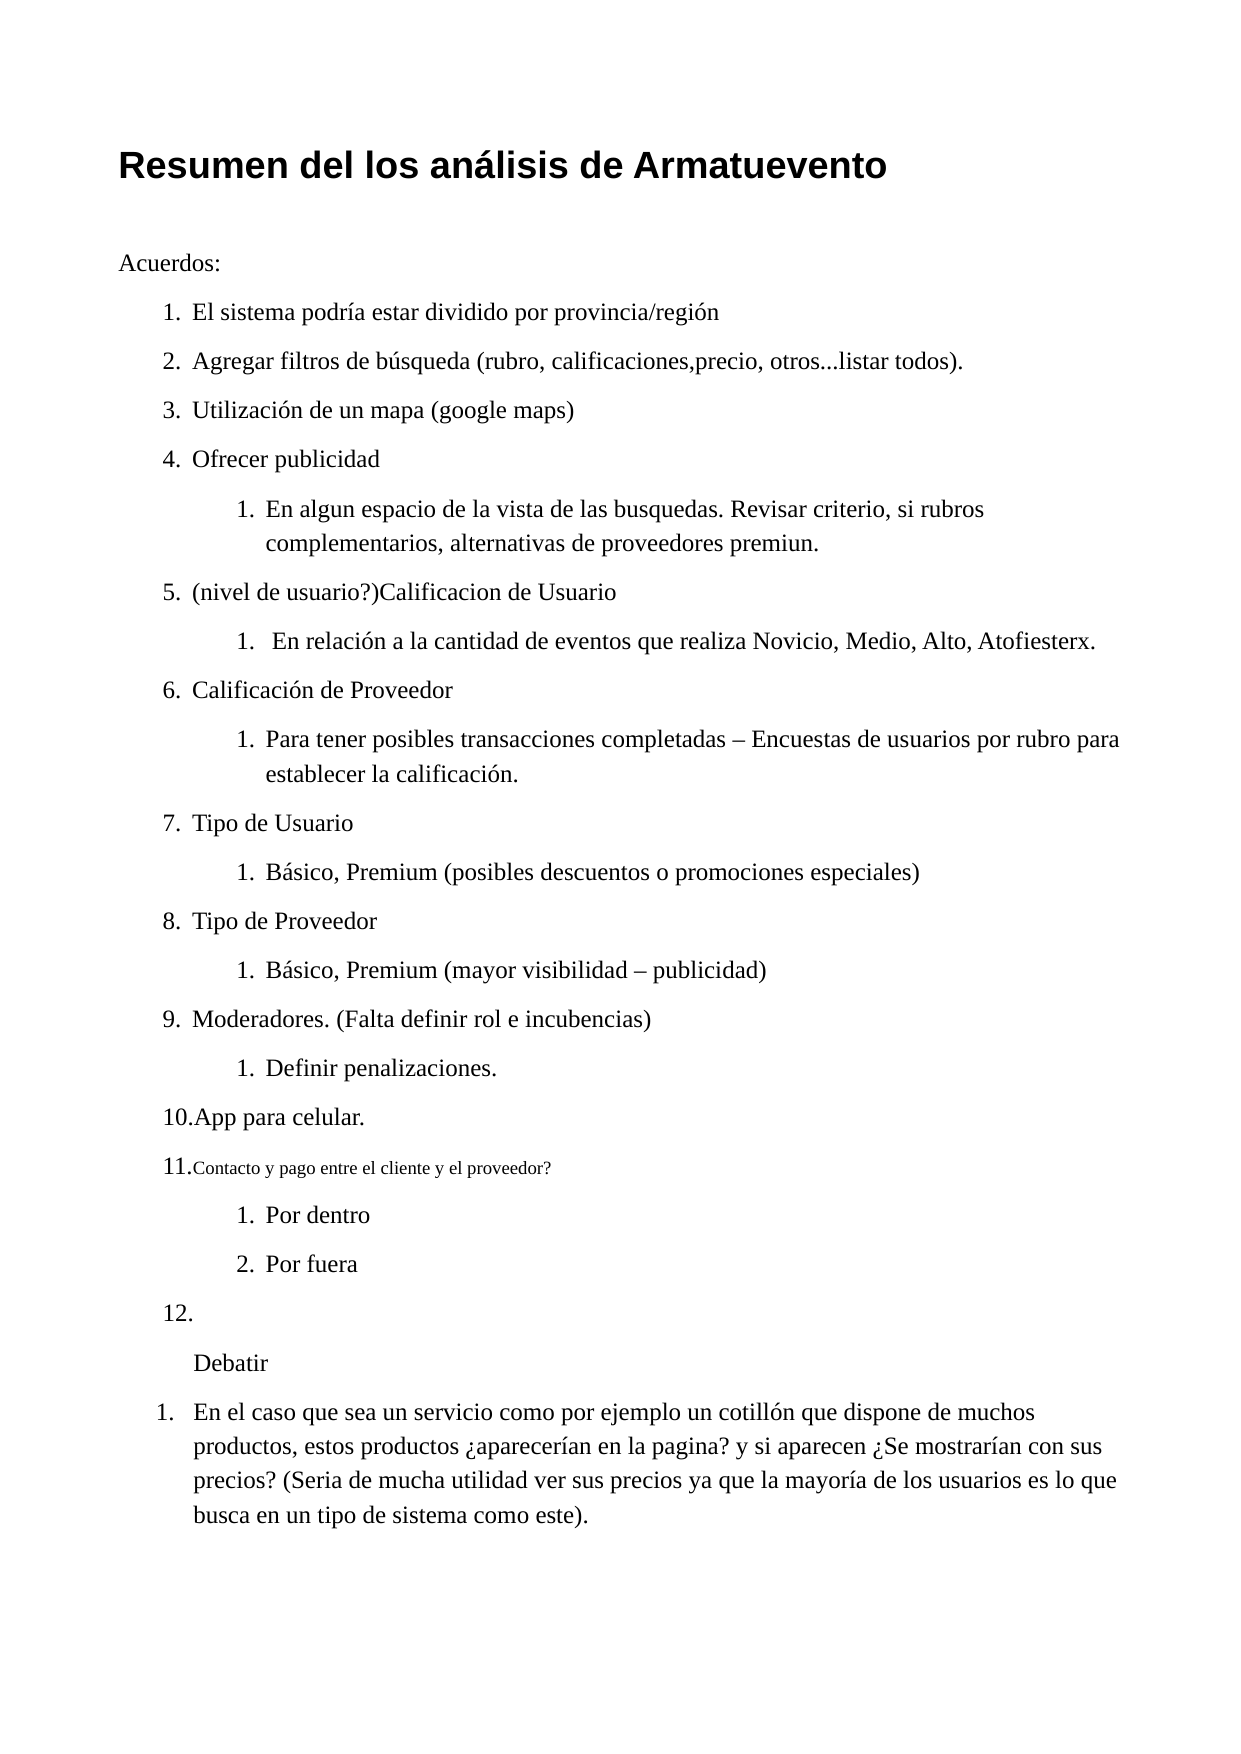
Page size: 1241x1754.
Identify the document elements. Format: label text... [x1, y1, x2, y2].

text Acuerdos: [118, 248, 1122, 277]
list Utilización de un mapa (google maps) [162, 396, 1122, 424]
list El sistema podría estar dividido por provincia/región [162, 297, 1122, 326]
list En relación a la cantidad de eventos que realiza Novicio, Medio, Alto, Atofiesterx. [236, 626, 1122, 655]
list App para celular. [162, 1102, 1122, 1131]
list Ofrecer publicidad [162, 444, 1122, 473]
list Definir penalizaciones. [236, 1053, 1122, 1082]
list Por fuera [236, 1249, 1122, 1278]
list Básico, Premium (mayor visibilidad – publicidad) [236, 955, 1122, 984]
list Contacto y pago entre el cliente y el proveedor? [162, 1151, 1122, 1180]
list Básico, Premium (posibles descuentos o promociones especiales) [236, 857, 1122, 886]
list Para tener posibles transacciones completadas – Encuestas de usuarios por rubro para establecer la calificación. [236, 724, 1122, 788]
list Agregar filtros de búsqueda (rubro, calificaciones,precio, otros...listar todos). [162, 346, 1122, 375]
list Tipo de Proveedor [162, 906, 1122, 935]
list Moderadores. (Falta definir rol e incubencias) [162, 1004, 1122, 1033]
list Por dentro [236, 1200, 1122, 1229]
subtitle Resumen del los análisis de Armatuevento [118, 143, 1122, 187]
list (nivel de usuario?)Calificacion de Usuario [162, 577, 1122, 606]
list En el caso que sea un servicio como por ejemplo un cotillón que dispone de muchos productos, estos productos ¿aparecerían en la pagina? y si aparecen ¿Se mostrarían con sus precios? (Seria de mucha utilidad ver sus precios ya que la mayoría de los usuarios es lo que busca en un tipo de sistema como este). [156, 1397, 1122, 1529]
list Tipo de Usuario [162, 808, 1122, 837]
list Debatir [156, 1348, 1122, 1376]
list En algun espacio de la vista de las busquedas. Revisar criterio, si rubros complementarios, alternativas de proveedores premiun. [236, 494, 1122, 557]
list Calificación de Proveedor [162, 675, 1122, 704]
